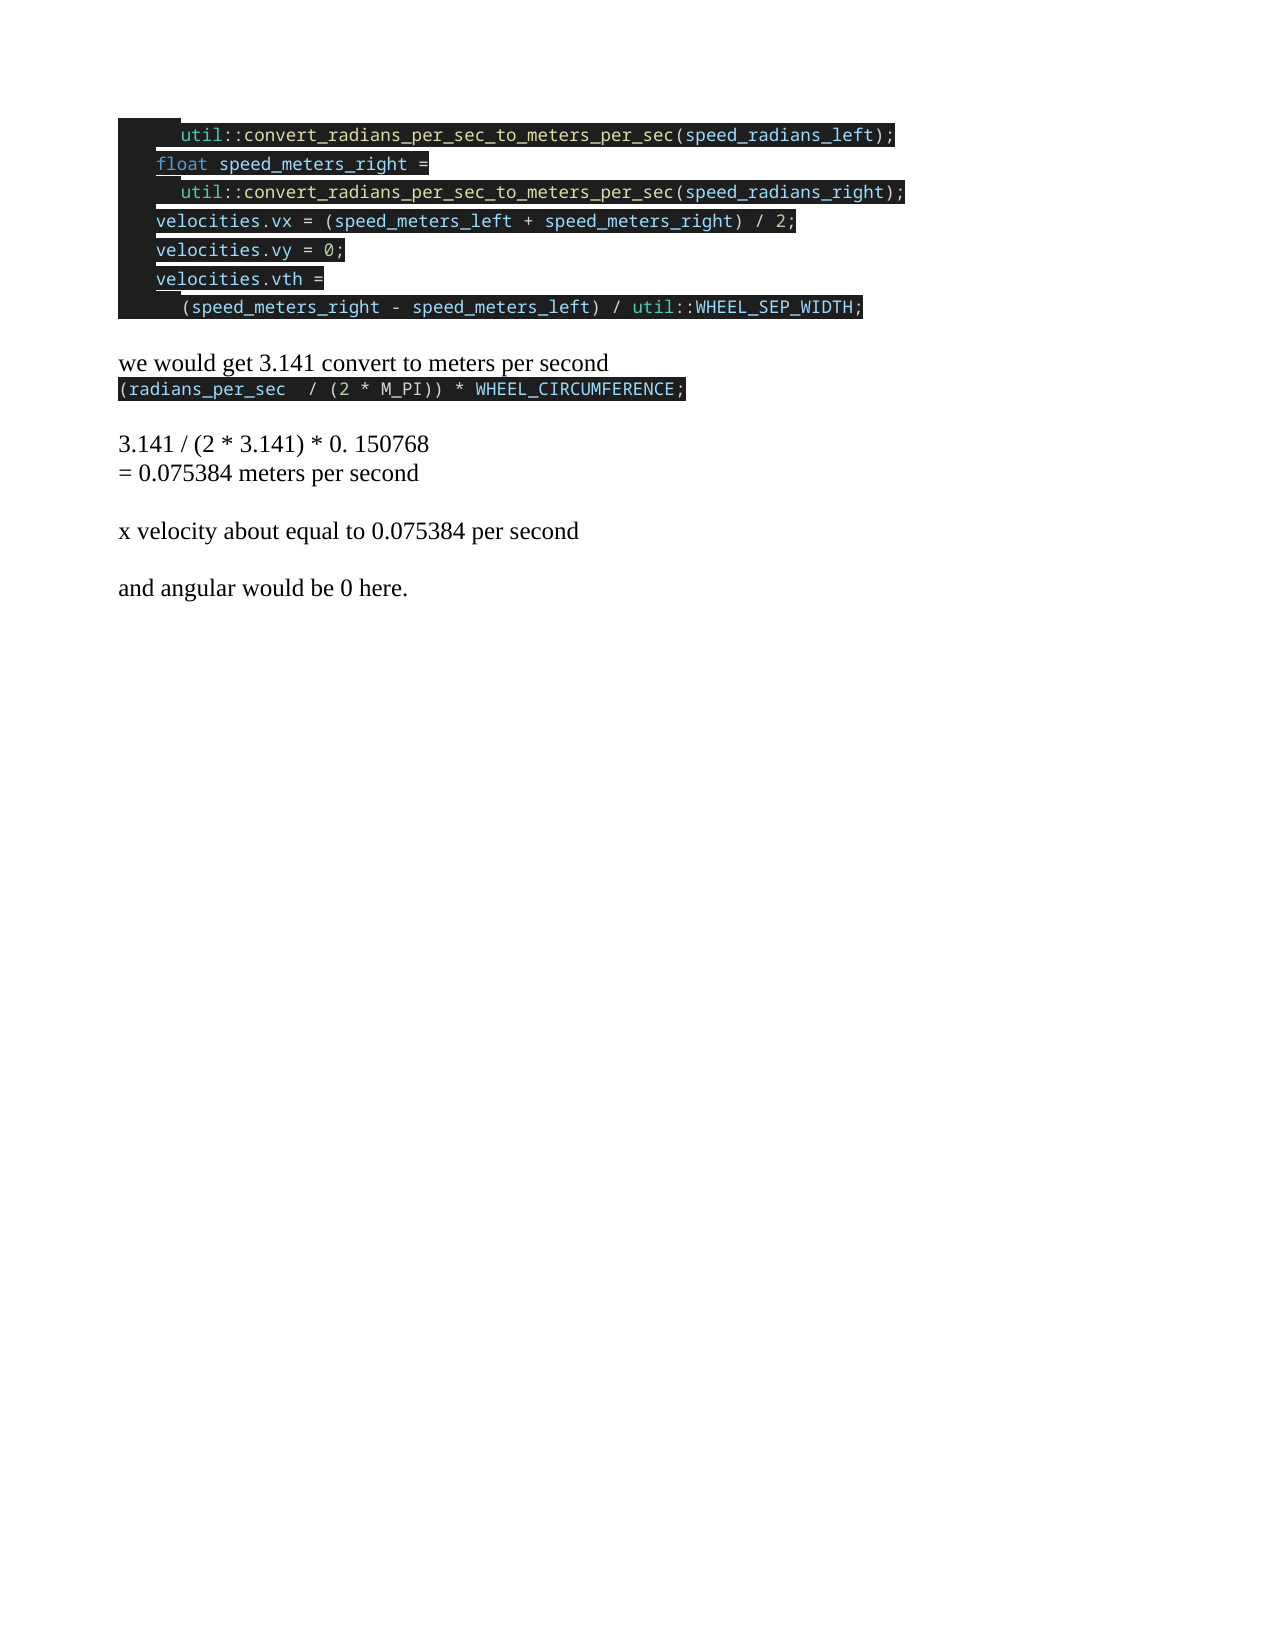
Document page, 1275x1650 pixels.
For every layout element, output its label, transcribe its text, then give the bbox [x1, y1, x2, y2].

text x velocity about equal to 0.075384 per second [118, 516, 1157, 544]
text 3.141 / (2 * 3.141) * 0. 150768 [118, 429, 1157, 458]
text util::convert_radians_per_sec_to_meters_per_sec(speed_radians_right); [118, 176, 1157, 204]
text velocities.vx = (speed_meters_left + speed_meters_right) / 2; [118, 204, 1157, 233]
text util::convert_radians_per_sec_to_meters_per_sec(speed_radians_left); [118, 118, 1157, 147]
text float speed_meters_right = [118, 147, 1157, 176]
text (radians_per_sec / (2 * M_PI)) * WHEEL_CIRCUMFERENCE; [118, 377, 1157, 401]
text = 0.075384 meters per second [118, 458, 1157, 487]
text and angular would be 0 here. [118, 573, 1157, 602]
text velocities.vth = [118, 262, 1157, 291]
text we would get 3.141 convert to meters per second [118, 348, 1157, 377]
text (speed_meters_right - speed_meters_left) / util::WHEEL_SEP_WIDTH; [118, 291, 1157, 319]
text velocities.vy = 0; [118, 233, 1157, 262]
